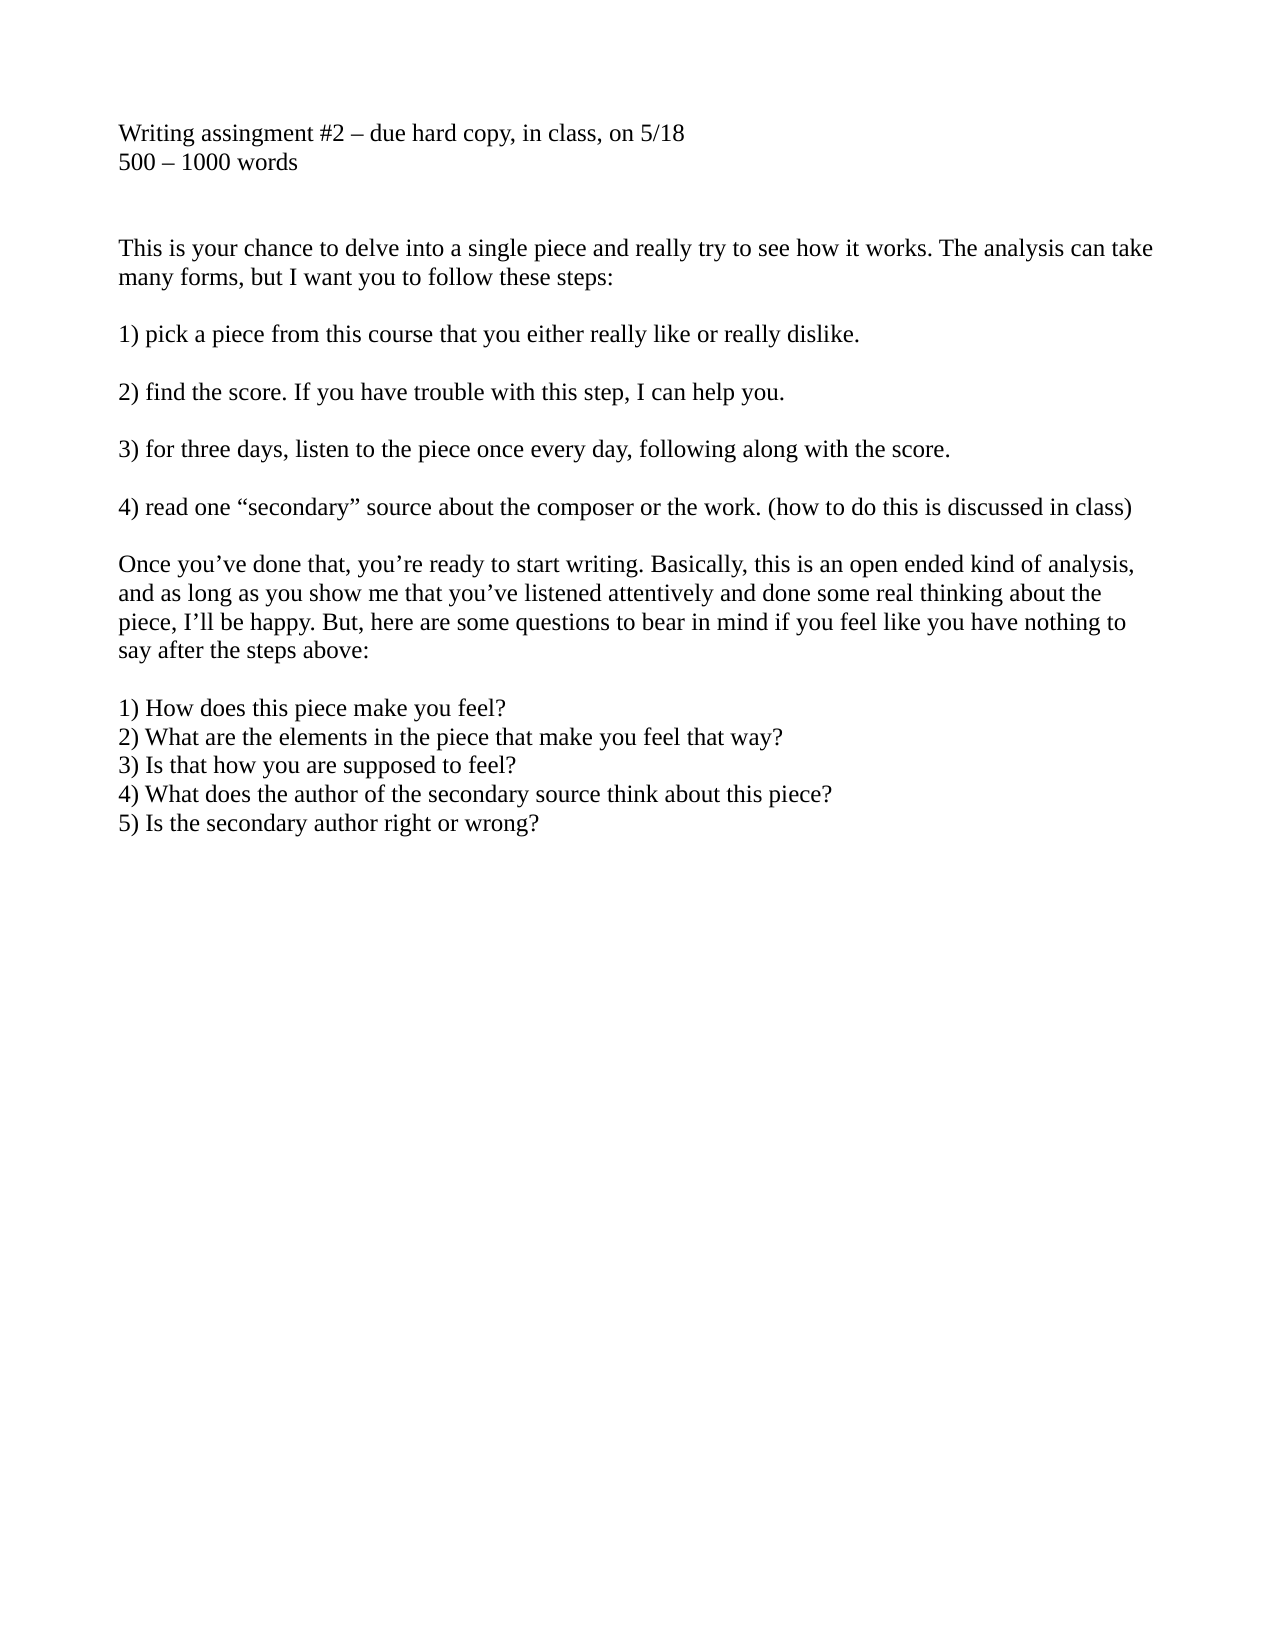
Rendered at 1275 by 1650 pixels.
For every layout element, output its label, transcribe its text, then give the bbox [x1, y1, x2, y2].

text 1) pick a piece from this course that you either really like or really dislike. [118, 319, 1157, 348]
text 4) What does the author of the secondary source think about this piece? [118, 779, 1157, 808]
text Once you’ve done that, you’re ready to start writing. Basically, this is an open ended kind of analysis, and as long as you show me that you’ve listened attentively and done some real thinking about the piece, I’ll be happy. But, here are some questions to bear in mind if you feel like you have nothing to say after the steps above: [118, 549, 1157, 664]
text 2) What are the elements in the piece that make you feel that way? [118, 722, 1157, 751]
text 3) Is that how you are supposed to feel? [118, 751, 1157, 779]
text Writing assingment #2 – due hard copy, in class, on 5/18 [118, 118, 1157, 147]
text This is your chance to delve into a single piece and really try to see how it works. The analysis can take many forms, but I want you to follow these steps: [118, 233, 1157, 291]
text 2) find the score. If you have trouble with this step, I can help you. [118, 377, 1157, 406]
text 1) How does this piece make you feel? [118, 693, 1157, 722]
text 4) read one “secondary” source about the composer or the work. (how to do this is discussed in class) [118, 492, 1157, 521]
text 5) Is the secondary author right or wrong? [118, 808, 1157, 837]
text 3) for three days, listen to the piece once every day, following along with the score. [118, 434, 1157, 463]
text 500 – 1000 words [118, 147, 1157, 176]
